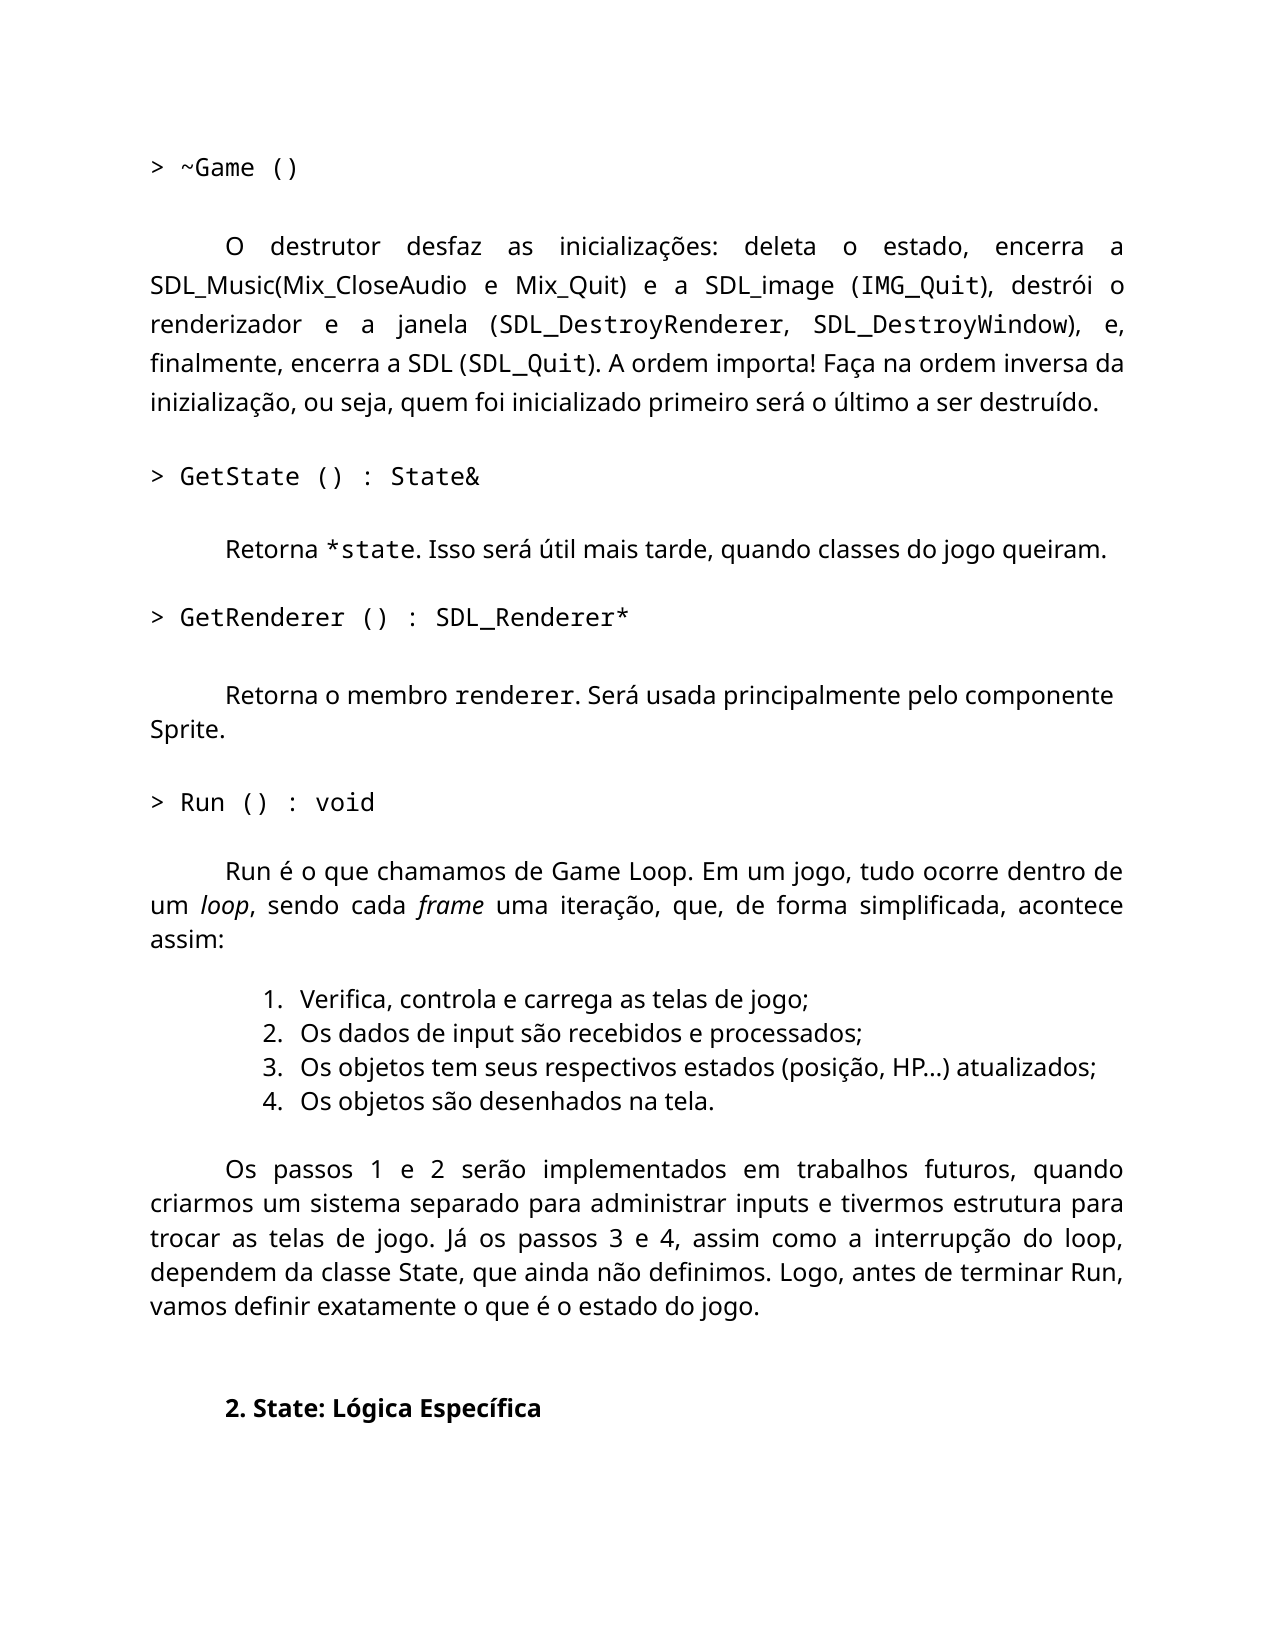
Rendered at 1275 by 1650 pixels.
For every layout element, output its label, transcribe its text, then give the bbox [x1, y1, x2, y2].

text O destrutor desfaz as inicializações: deleta o estado, encerra a SDL_Music(Mix_CloseAudio e Mix_Quit) e a SDL_image (IMG_Quit), destrói o renderizador e a janela (SDL_DestroyRenderer, SDL_DestroyWindow), e, finalmente, encerra a SDL (SDL_Quit). A ordem importa! Faça na ordem inversa da inizialização, ou seja, quem foi inicializado primeiro será o último a ser destruído. [150, 228, 1125, 419]
text 2. State: Lógica Específica [225, 1391, 1125, 1424]
text > GetRenderer () : SDL_Renderer* [150, 599, 1125, 633]
text Os passos 1 e 2 serão implementados em trabalhos futuros, quando criarmos um sistema separado para administrar inputs e tivermos estrutura para trocar as telas de jogo. Já os passos 3 e 4, assim como a interrupção do loop, dependem da classe State, que ainda não definimos. Logo, antes de terminar Run, vamos definir exatamente o que é o estado do jogo. [150, 1152, 1125, 1322]
list Os objetos são desenhados na tela. [262, 1084, 1125, 1118]
text > GetState () : State& [150, 458, 1125, 492]
list Verifica, controla e carrega as telas de jogo; [262, 982, 1125, 1016]
text Retorna o membro renderer. Será usada principalmente pelo componente Sprite. [150, 678, 1125, 746]
list Os objetos tem seus respectivos estados (posição, HP…) atualizados; [262, 1050, 1125, 1084]
text > Run () : void [150, 785, 1125, 819]
text Retorna *state. Isso será útil mais tarde, quando classes do jogo queiram. [150, 531, 1125, 565]
list Os dados de input são recebidos e processados; [262, 1016, 1125, 1050]
text Run é o que chamamos de Game Loop. Em um jogo, tudo ocorre dentro de um loop, sendo cada frame uma iteração, que, de forma simplificada, acontece assim: [150, 853, 1125, 955]
text > ~Game () [150, 150, 1125, 184]
